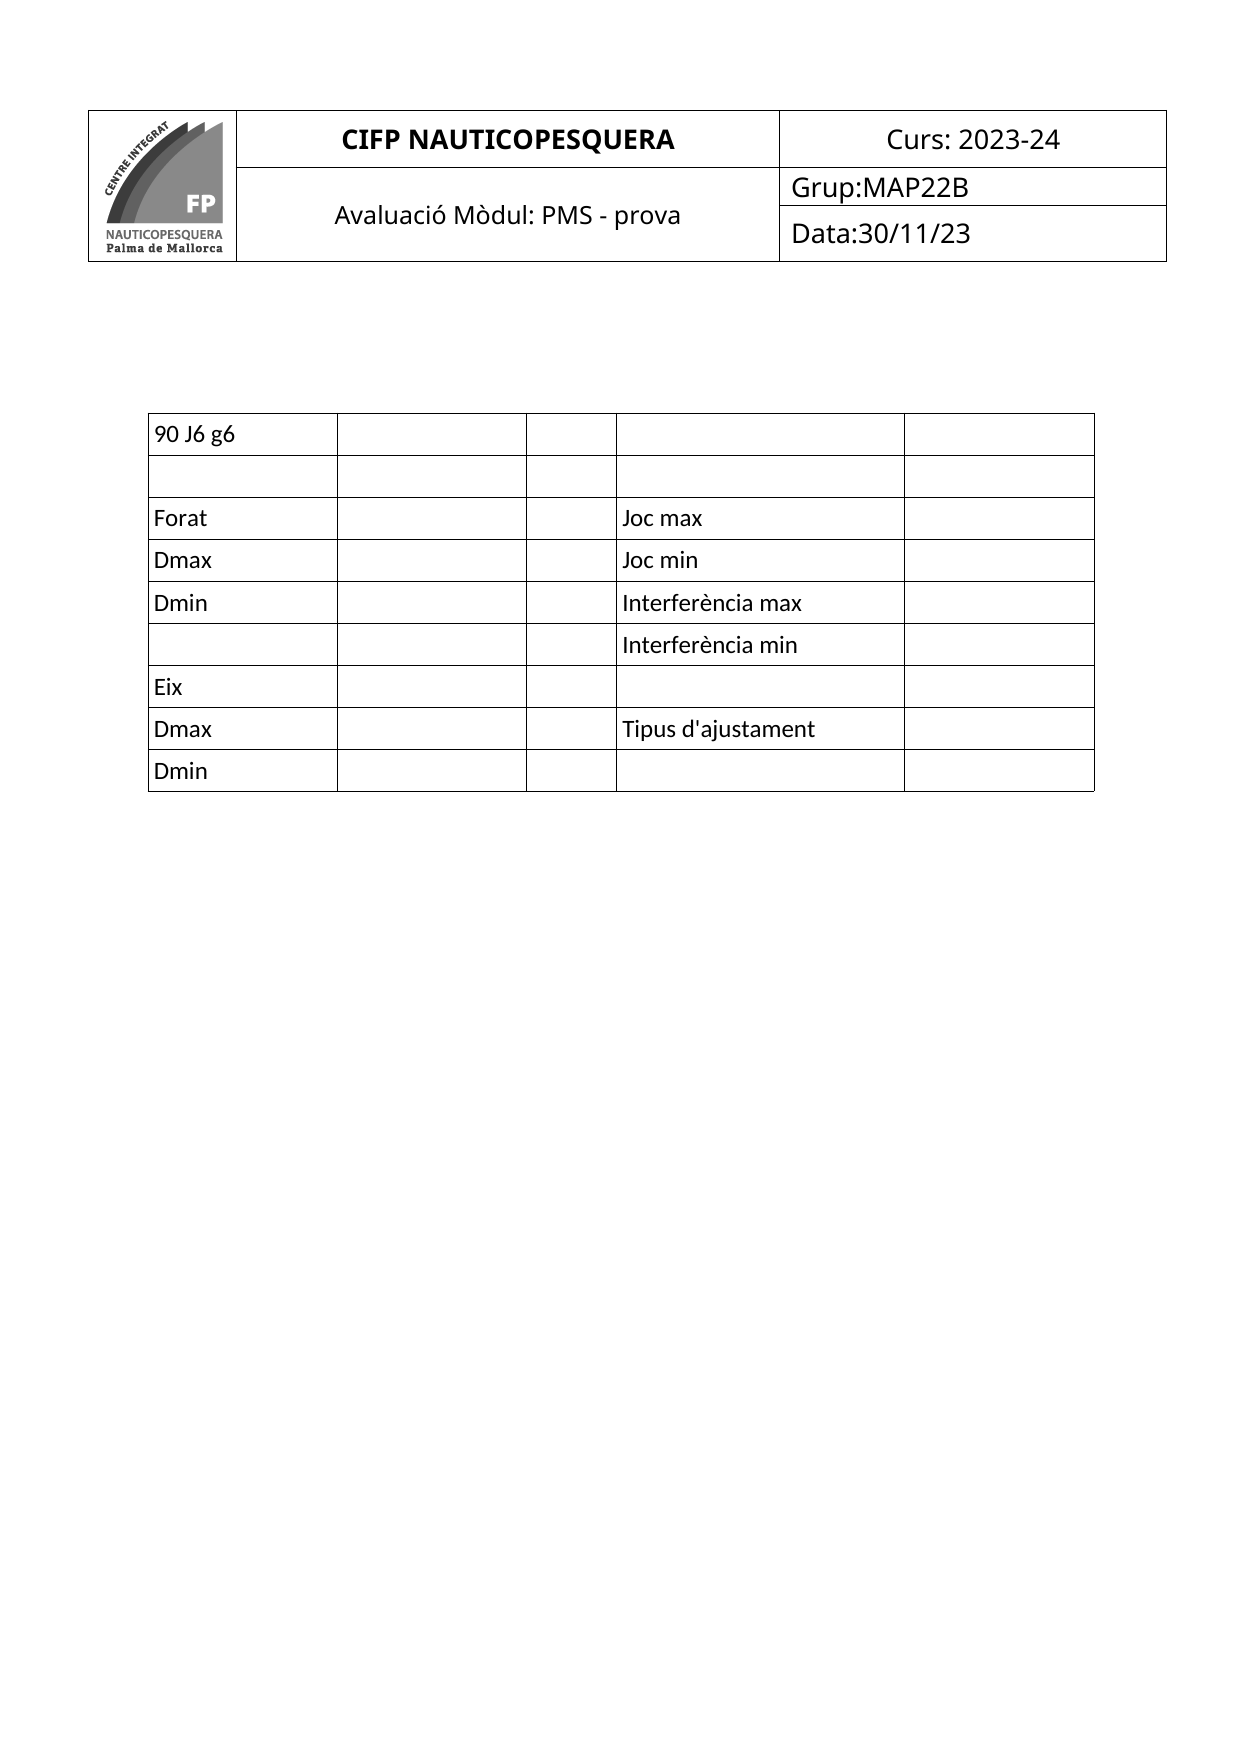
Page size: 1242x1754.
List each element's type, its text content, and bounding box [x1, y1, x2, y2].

table_cell Interferència max [617, 582, 904, 623]
table_cell [338, 498, 526, 539]
table_cell Eix [149, 666, 337, 707]
table_cell Dmax [149, 540, 337, 581]
table_header [527, 414, 616, 454]
table_cell [905, 498, 1094, 539]
table_header [338, 414, 526, 454]
picture [100, 111, 229, 260]
table_header 90 J6 g6 [149, 414, 337, 454]
table_cell [338, 708, 526, 749]
table_cell [527, 582, 616, 623]
table_cell [338, 456, 526, 497]
table_cell [905, 708, 1094, 749]
table_cell Dmin [149, 750, 337, 791]
table_cell [617, 750, 904, 791]
table_cell Forat [149, 498, 337, 539]
table_cell [617, 456, 904, 497]
table_cell [338, 540, 526, 581]
table_cell [905, 750, 1094, 791]
table_header [905, 414, 1094, 454]
table_cell [527, 456, 616, 497]
table_cell [338, 624, 526, 665]
table_cell [338, 666, 526, 707]
table_cell [527, 708, 616, 749]
table_cell [905, 582, 1094, 623]
table_cell [527, 498, 616, 539]
table_cell [905, 624, 1094, 665]
table_cell [905, 540, 1094, 581]
table_cell Interferència min [617, 624, 904, 665]
table_cell [149, 456, 337, 497]
table_header [617, 414, 904, 454]
table_cell Tipus d'ajustament [617, 708, 904, 749]
table_cell Joc min [617, 540, 904, 581]
table_cell [527, 750, 616, 791]
table_cell Dmin [149, 582, 337, 623]
table_cell [338, 750, 526, 791]
table_cell [617, 666, 904, 707]
table_cell Joc max [617, 498, 904, 539]
table_cell [527, 540, 616, 581]
table_cell Dmax [149, 708, 337, 749]
table_cell [905, 666, 1094, 707]
table_cell [527, 666, 616, 707]
table_cell [905, 456, 1094, 497]
table_cell [149, 624, 337, 665]
table_cell [338, 582, 526, 623]
table_cell [527, 624, 616, 665]
